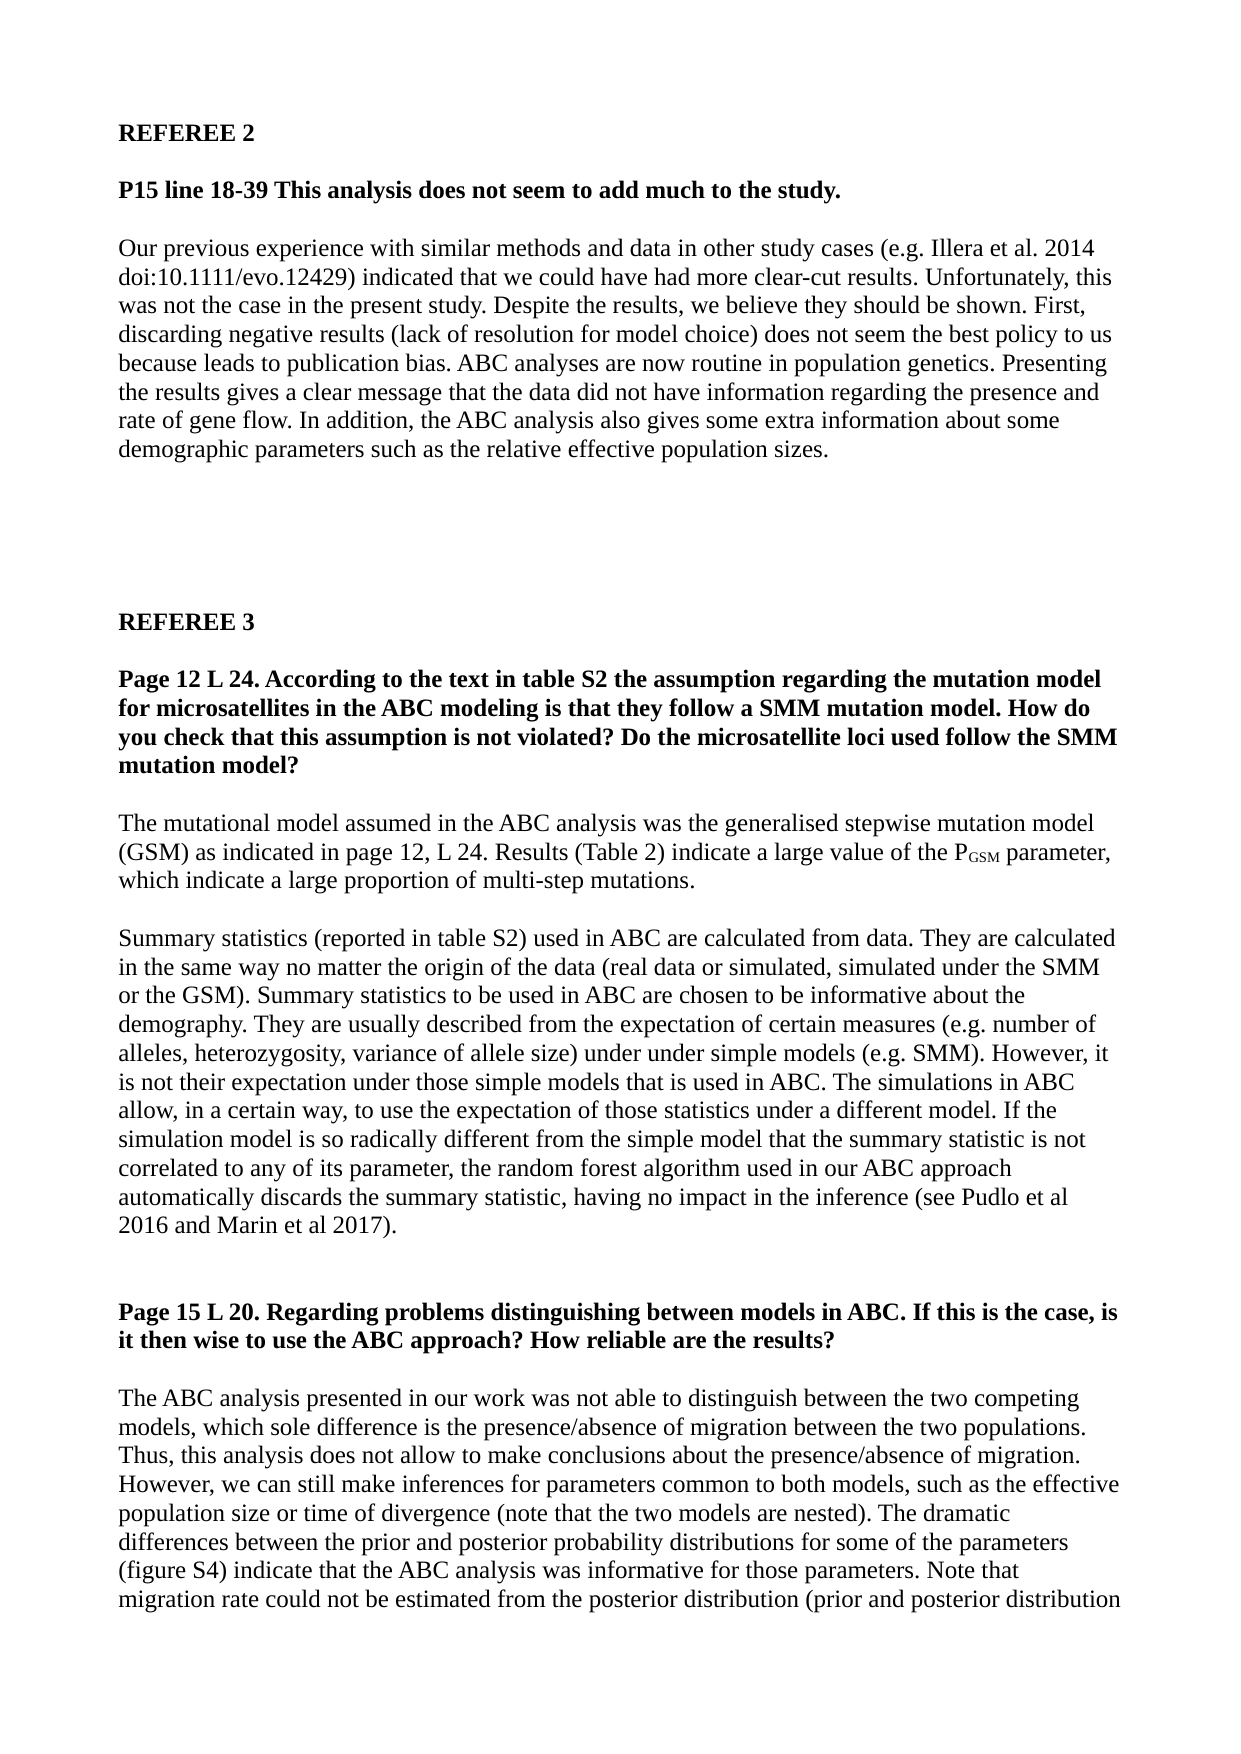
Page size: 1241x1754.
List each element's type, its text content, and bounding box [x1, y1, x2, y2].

text The ABC analysis presented in our work was not able to distinguish between the two competing models, which sole difference is the presence/absence of migration between the two populations. Thus, this analysis does not allow to make conclusions about the presence/absence of migration. However, we can still make inferences for parameters common to both models, such as the effective population size or time of divergence (note that the two models are nested). The dramatic differences between the prior and posterior probability distributions for some of the parameters (figure S4) indicate that the ABC analysis was informative for those parameters. Note that migration rate could not be estimated from the posterior distribution (prior and posterior distribution [118, 1383, 1122, 1613]
text Summary statistics (reported in table S2) used in ABC are calculated from data. They are calculated in the same way no matter the origin of the data (real data or simulated, simulated under the SMM or the GSM). Summary statistics to be used in ABC are chosen to be informative about the demography. They are usually described from the expectation of certain measures (e.g. number of alleles, heterozygosity, variance of allele size) under under simple models (e.g. SMM). However, it is not their expectation under those simple models that is used in ABC. The simulations in ABC allow, in a certain way, to use the expectation of those statistics under a different model. If the simulation model is so radically different from the simple model that the summary statistic is not correlated to any of its parameter, the random forest algorithm used in our ABC approach automatically discards the summary statistic, having no impact in the inference (see Pudlo et al 2016 and Marin et al 2017). [118, 923, 1122, 1239]
text Page 15 L 20. Regarding problems distinguishing between models in ABC. If this is the case, is it then wise to use the ABC approach? How reliable are the results? [118, 1297, 1122, 1354]
text Page 12 L 24. According to the text in table S2 the assumption regarding the mutation model for microsatellites in the ABC modeling is that they follow a SMM mutation model. How do you check that this assumption is not violated? Do the microsatellite loci used follow the SMM mutation model? [118, 664, 1122, 779]
text P15 line 18-39 This analysis does not seem to add much to the study. [118, 176, 1122, 204]
text REFEREE 2 [118, 118, 1122, 147]
text REFEREE 3 [118, 607, 1122, 636]
text The mutational model assumed in the ABC analysis was the generalised stepwise mutation model (GSM) as indicated in page 12, L 24. Results (Table 2) indicate a large value of the PGSM parameter, which indicate a large proportion of multi-step mutations. [118, 808, 1122, 894]
text Our previous experience with similar methods and data in other study cases (e.g. Illera et al. 2014 doi:10.1111/evo.12429) indicated that we could have had more clear-cut results. Unfortunately, this was not the case in the present study. Despite the results, we believe they should be shown. First, discarding negative results (lack of resolution for model choice) does not seem the best policy to us because leads to publication bias. ABC analyses are now routine in population genetics. Presenting the results gives a clear message that the data did not have information regarding the presence and rate of gene flow. In addition, the ABC analysis also gives some extra information about some demographic parameters such as the relative effective population sizes. [118, 233, 1122, 463]
